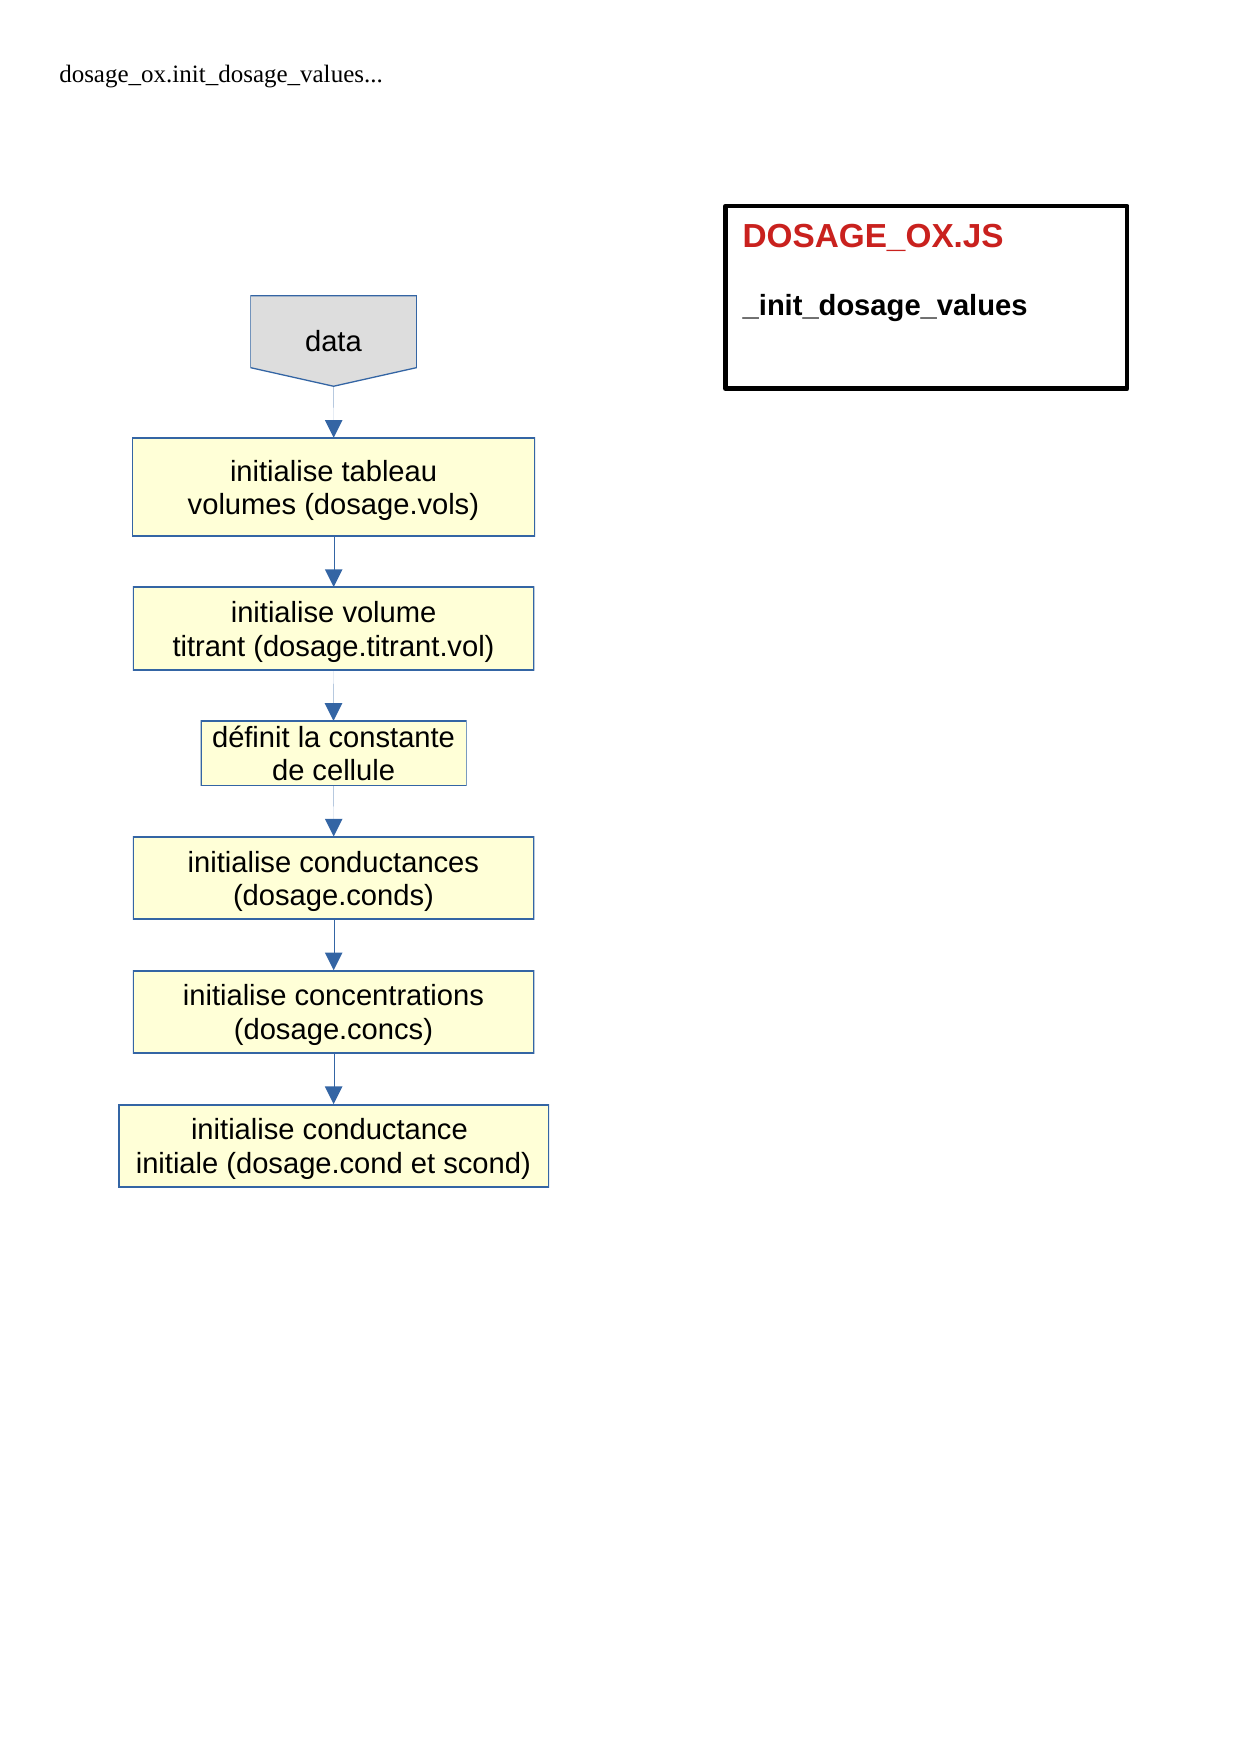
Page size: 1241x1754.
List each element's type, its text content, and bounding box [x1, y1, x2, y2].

text dosage_ox.init_dosage_values... [59, 59, 1181, 88]
